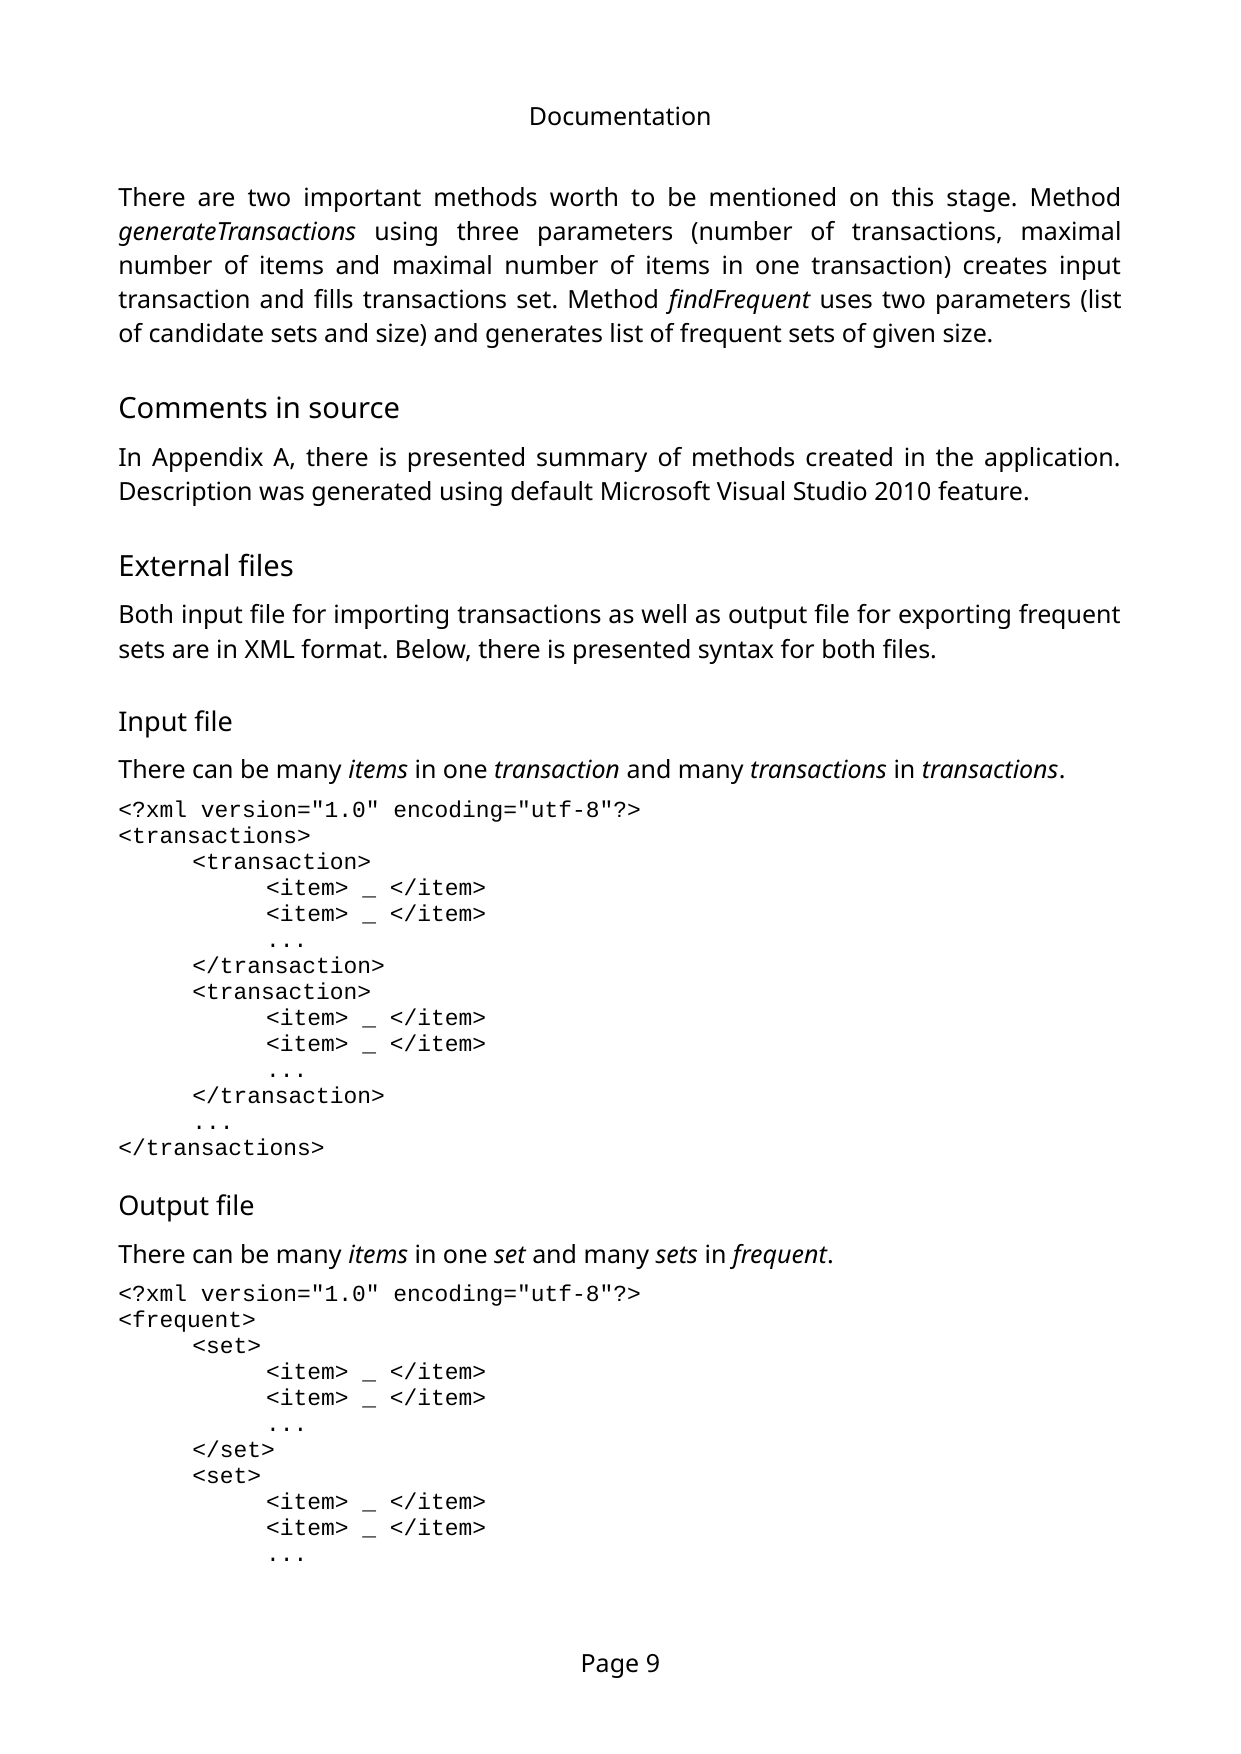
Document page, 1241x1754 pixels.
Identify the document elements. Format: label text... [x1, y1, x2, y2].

subtitle Input file [118, 703, 1122, 740]
text In Appendix A, there is presented summary of methods created in the application. Description was generated using default Microsoft Visual Studio 2010 feature. [118, 439, 1122, 507]
text <item> _ </item> [118, 1387, 1122, 1412]
text There are two important methods worth to be mentioned on this stage. Method generateTransactions using three parameters (number of transactions, maximal number of items and maximal number of items in one transaction) creates input transaction and fills transactions set. Method findFrequent uses two parameters (list of candidate sets and size) and generates list of frequent sets of given size. [118, 179, 1122, 350]
text <item> _ </item> [118, 1006, 1122, 1032]
text <transactions> [118, 825, 1122, 851]
text There can be many items in one transaction and many transactions in transactions. [118, 752, 1122, 786]
text <item> _ </item> [118, 1516, 1122, 1542]
subtitle Output file [118, 1187, 1122, 1224]
text <item> _ </item> [118, 902, 1122, 928]
text ... [118, 1542, 1122, 1568]
text <set> [118, 1464, 1122, 1490]
text </transaction> [118, 1084, 1122, 1110]
text <item> _ </item> [118, 1361, 1122, 1387]
text ... [118, 1058, 1122, 1084]
text <transaction> [118, 851, 1122, 877]
text <?xml version="1.0" encoding="utf-8"?> [118, 1283, 1122, 1309]
text ... [118, 1412, 1122, 1438]
text <frequent> [118, 1309, 1122, 1335]
text <transaction> [118, 980, 1122, 1006]
text <?xml version="1.0" encoding="utf-8"?> [118, 799, 1122, 825]
text Both input file for importing transactions as well as output file for exporting frequent sets are in XML format. Below, there is presented syntax for both files. [118, 597, 1122, 665]
text </set> [118, 1438, 1122, 1464]
text </transaction> [118, 954, 1122, 980]
text <set> [118, 1335, 1122, 1361]
subtitle Comments in source [118, 387, 1122, 427]
text ... [118, 1110, 1122, 1136]
text ... [118, 928, 1122, 954]
text <item> _ </item> [118, 1032, 1122, 1058]
text <item> _ </item> [118, 1490, 1122, 1516]
text <item> _ </item> [118, 877, 1122, 902]
text There can be many items in one set and many sets in frequent. [118, 1236, 1122, 1270]
text </transactions> [118, 1136, 1122, 1162]
subtitle External files [118, 545, 1122, 585]
